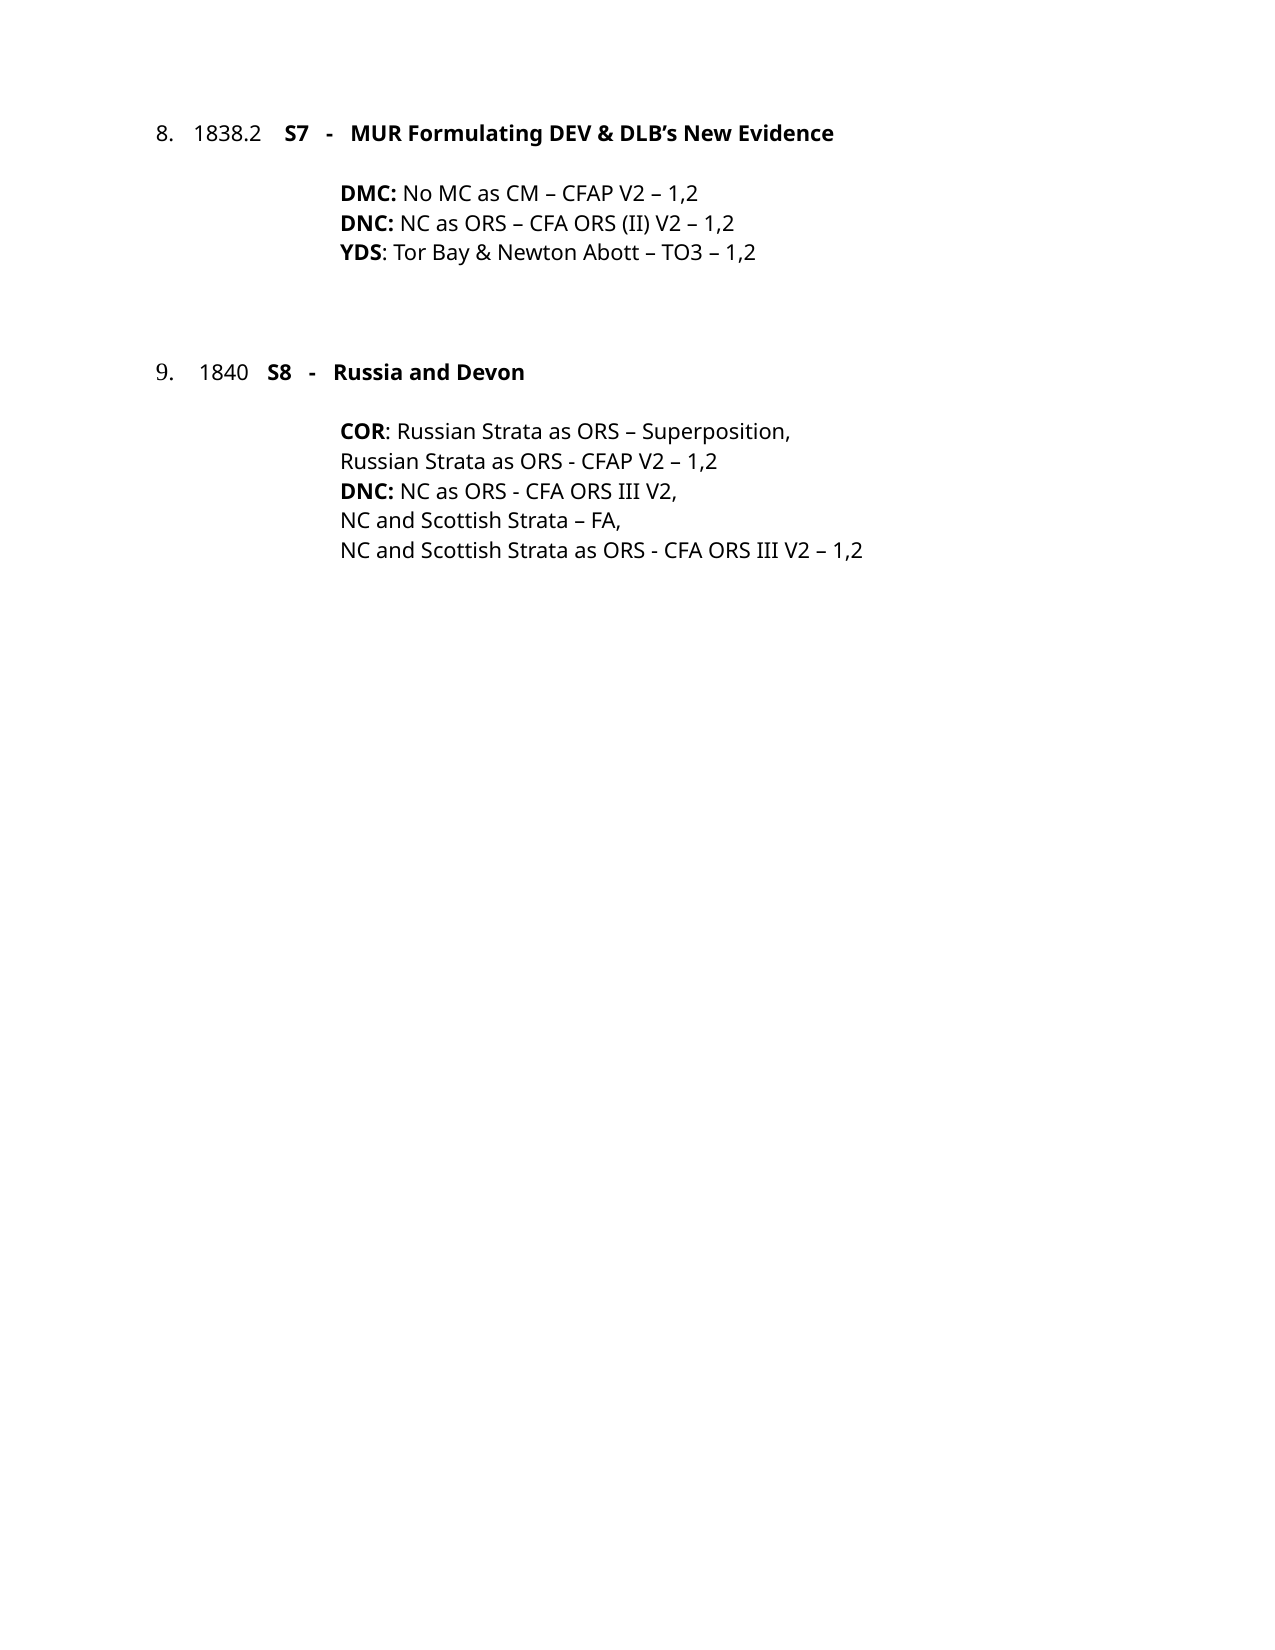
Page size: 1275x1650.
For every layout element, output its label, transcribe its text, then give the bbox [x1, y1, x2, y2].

text DNC: NC as ORS – CFA ORS (II) V2 – 1,2 [118, 207, 1157, 237]
list 1838.2 S7 - MUR Formulating DEV & DLB’s New Evidence [156, 118, 1157, 148]
text YDS: Tor Bay & Newton Abott – TO3 – 1,2 [118, 237, 1157, 267]
text DNC: NC as ORS - CFA ORS III V2, [118, 476, 1157, 505]
text NC and Scottish Strata as ORS - CFA ORS III V2 – 1,2 [118, 535, 1157, 565]
text NC and Scottish Strata – FA, [118, 505, 1157, 535]
list 1840 S8 - Russia and Devon [156, 356, 1157, 386]
text COR: Russian Strata as ORS – Superposition, [118, 416, 1157, 446]
text DMC: No MC as CM – CFAP V2 – 1,2 [118, 178, 1157, 207]
text Russian Strata as ORS - CFAP V2 – 1,2 [118, 446, 1157, 476]
